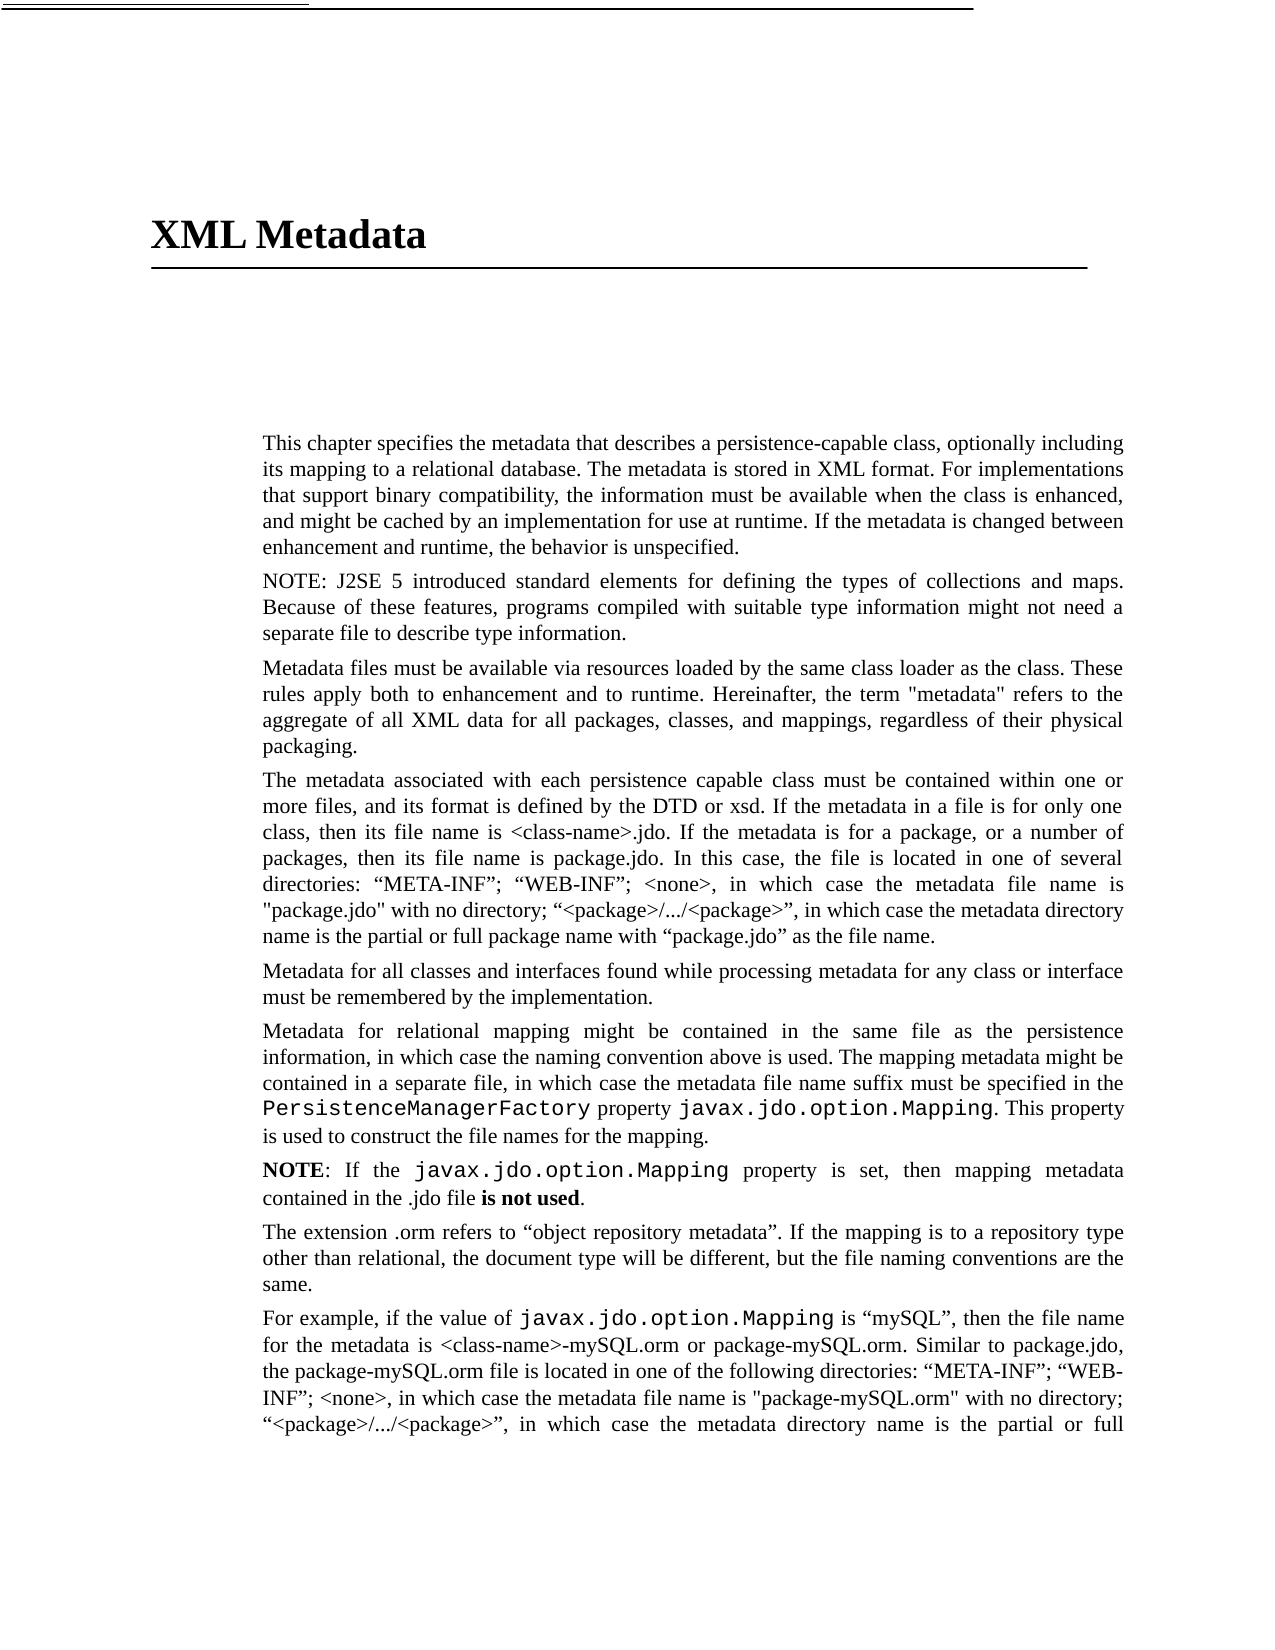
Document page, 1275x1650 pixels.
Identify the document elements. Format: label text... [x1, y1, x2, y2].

text NOTE: J2SE 5 introduced standard elements for defining the types of collections and maps. Because of these features, programs compiled with suitable type information might not need a separate file to describe type information. [262, 567, 1125, 645]
text NOTE: If the javax.jdo.option.Mapping property is set, then mapping metadata contained in the .jdo file is not used. [262, 1157, 1125, 1210]
text Metadata for all classes and interfaces found while processing metadata for any class or interface must be remembered by the implementation. [262, 957, 1125, 1009]
text For example, if the value of javax.jdo.option.Mapping is “mySQL”, then the file name for the metadata is <class-name>-mySQL.orm or package-mySQL.orm. Similar to package.jdo, the package-mySQL.orm file is located in one of the following directories: “META-INF”; “WEB-INF”; <none>, in which case the metadata file name is "package-mySQL.orm" with no directory; “<package>/.../<package>”, in which case the metadata directory name is the partial or full [262, 1304, 1125, 1436]
text The extension .orm refers to “object repository metadata”. If the mapping is to a repository type other than relational, the document type will be different, but the file naming conventions are the same. [262, 1218, 1125, 1296]
subtitle XML Metadata [150, 210, 1125, 258]
text This chapter specifies the metadata that describes a persistence-capable class, optionally including its mapping to a relational database. The metadata is stored in XML format. For implementations that support binary compatibility, the information must be available when the class is enhanced, and might be cached by an implementation for use at runtime. If the metadata is changed between enhancement and runtime, the behavior is unspecified. [262, 429, 1125, 559]
text Metadata for relational mapping might be contained in the same file as the persistence information, in which case the naming convention above is used. The mapping metadata might be contained in a separate file, in which case the metadata file name suffix must be specified in the PersistenceManagerFactory property javax.jdo.option.Mapping. This property is used to construct the file names for the mapping. [262, 1017, 1125, 1148]
text Metadata files must be available via resources loaded by the same class loader as the class. These rules apply both to enhancement and to runtime. Hereinafter, the term "metadata" refers to the aggregate of all XML data for all packages, classes, and mappings, regardless of their physical packaging. [262, 654, 1125, 758]
text The metadata associated with each persistence capable class must be contained within one or more files, and its format is defined by the DTD or xsd. If the metadata in a file is for only one class, then its file name is <class-name>.jdo. If the metadata is for a package, or a number of packages, then its file name is package.jdo. In this case, the file is located in one of several directories: “META-INF”; “WEB-INF”; <none>, in which case the metadata file name is "package.jdo" with no directory; “<package>/.../<package>”, in which case the metadata directory name is the partial or full package name with “package.jdo” as the file name. [262, 766, 1125, 948]
